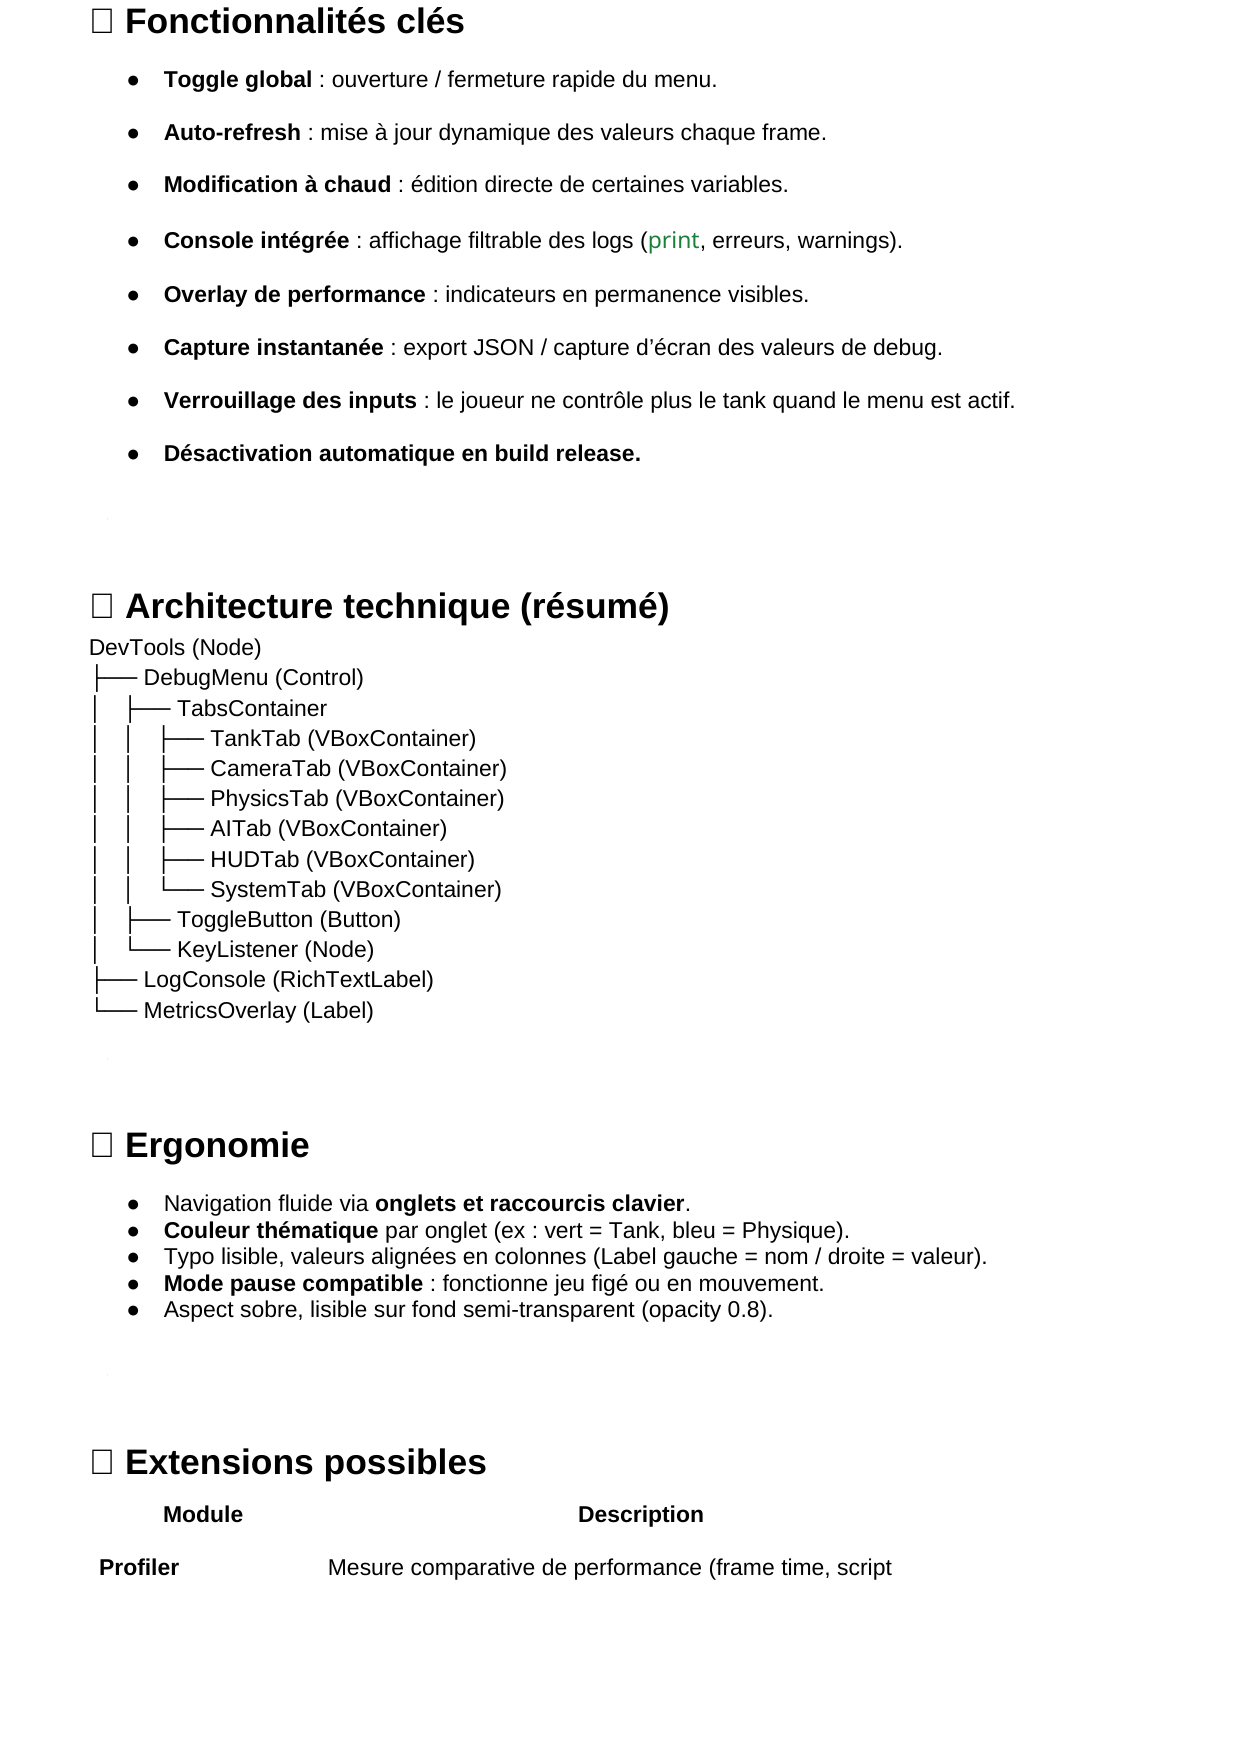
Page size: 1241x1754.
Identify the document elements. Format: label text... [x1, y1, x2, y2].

text │ │ ├── AITab (VBoxContainer) [164, 815, 1152, 842]
text │ │ ├── PhysicsTab (VBoxContainer) [95, 785, 127, 811]
list Overlay de performance : indicateurs en permanence visibles. [126, 281, 1152, 334]
text │ │ ├── CameraTab (VBoxContainer) [95, 755, 127, 781]
text │ │ ├── TankTab (VBoxContainer) [164, 725, 1152, 751]
subtitle 🧠 Architecture technique (résumé) [88, 585, 1152, 626]
list Toggle global : ouverture / fermeture rapide du menu. [126, 66, 1152, 118]
table_header Description [317, 1490, 964, 1544]
list Typo lisible, valeurs alignées en colonnes (Label gauche = nom / droite = valeur). [126, 1243, 1152, 1269]
table_cell Mesure comparative de performance (frame time, script [317, 1544, 964, 1598]
list Verrouillage des inputs : le joueur ne contrôle plus le tank quand le menu est actif. [126, 387, 1152, 439]
text DevTools (Node) [88, 634, 1152, 660]
subtitle 🧪 Ergonomie [88, 1125, 1152, 1165]
text │ ├── ToggleButton (Button) [95, 906, 129, 932]
subtitle 🧰 Extensions possibles [88, 1441, 1152, 1482]
text │ │ ├── PhysicsTab (VBoxContainer) [129, 785, 162, 811]
text │ ├── TabsContainer [88, 694, 1152, 721]
text │ │ ├── HUDTab (VBoxContainer) [95, 846, 127, 872]
text │ │ └── SystemTab (VBoxContainer) [129, 876, 1152, 902]
text │ │ ├── HUDTab (VBoxContainer) [164, 846, 1152, 872]
text │ │ ├── AITab (VBoxContainer) [129, 815, 162, 842]
list Modification à chaud : édition directe de certaines variables. [126, 171, 1152, 224]
text ├── DebugMenu (Control) [97, 664, 1152, 691]
text │ │ ├── HUDTab (VBoxContainer) [129, 846, 162, 872]
list Capture instantanée : export JSON / capture d’écran des valeurs de debug. [126, 334, 1152, 387]
subtitle 🔩 Fonctionnalités clés [88, 0, 1152, 41]
text │ └── KeyListener (Node) [95, 936, 1152, 962]
text │ │ ├── TankTab (VBoxContainer) [129, 725, 162, 751]
list Navigation fluide via onglets et raccourcis clavier. [126, 1190, 1152, 1217]
list Auto-refresh : mise à jour dynamique des valeurs chaque frame. [126, 118, 1152, 171]
text │ │ ├── PhysicsTab (VBoxContainer) [164, 785, 1152, 811]
text │ │ ├── CameraTab (VBoxContainer) [164, 755, 1152, 781]
text │ │ ├── AITab (VBoxContainer) [95, 815, 127, 842]
list Désactivation automatique en build release. [126, 439, 1152, 492]
text │ │ ├── TankTab (VBoxContainer) [95, 725, 127, 751]
list Aspect sobre, lisible sur fond semi-transparent (opacity 0.8). [126, 1296, 1152, 1348]
table_cell Profiler [89, 1544, 317, 1598]
table_header Module [89, 1490, 317, 1544]
list Console intégrée : affichage filtrable des logs (print, erreurs, warnings). [126, 224, 1152, 281]
text │ ├── ToggleButton (Button) [131, 906, 1152, 932]
list Couleur thématique par onglet (ex : vert = Tank, bleu = Physique). [126, 1217, 1152, 1243]
text ├── LogConsole (RichTextLabel) [97, 966, 1152, 993]
text └── MetricsOverlay (Label) [88, 997, 1152, 1023]
list Mode pause compatible : fonctionne jeu figé ou en mouvement. [126, 1269, 1152, 1296]
text │ │ ├── CameraTab (VBoxContainer) [129, 755, 162, 781]
text │ │ └── SystemTab (VBoxContainer) [95, 876, 127, 902]
